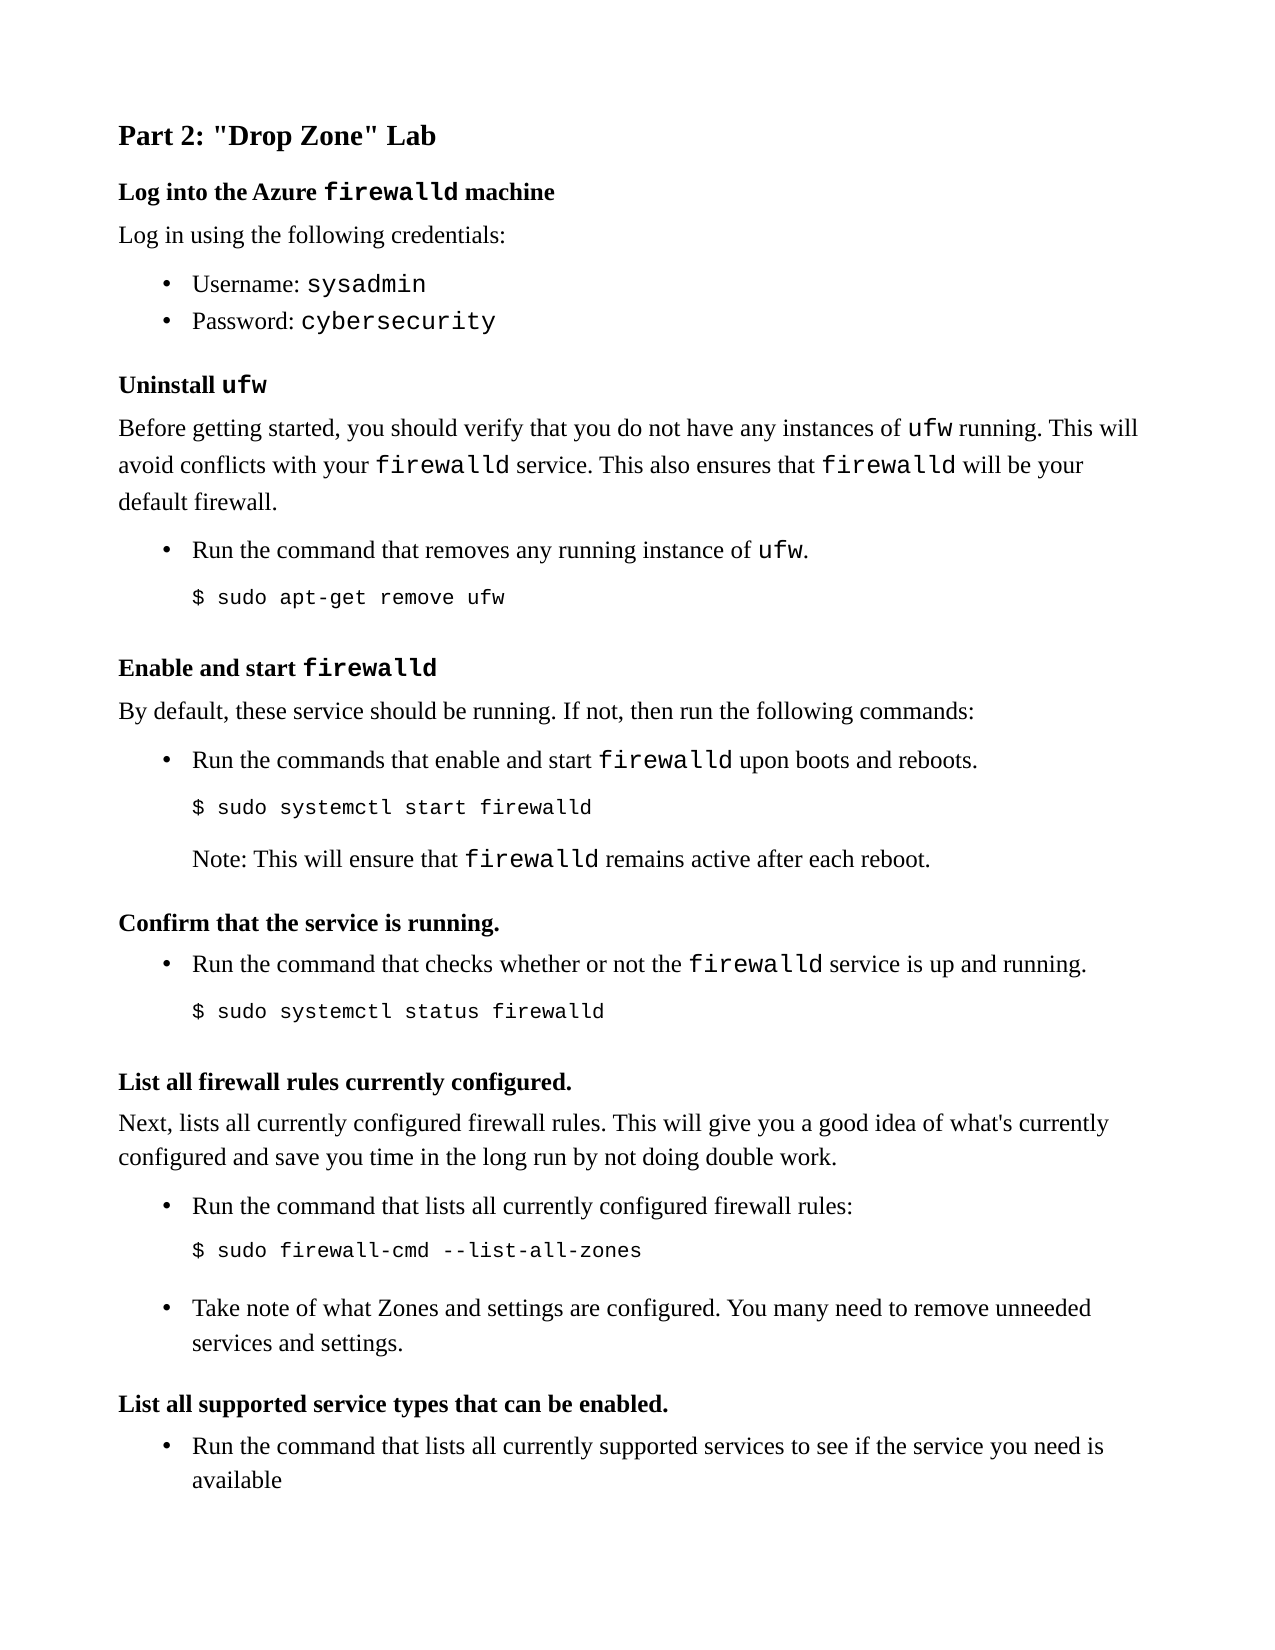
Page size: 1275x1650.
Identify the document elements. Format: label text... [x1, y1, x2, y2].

list Take note of what Zones and settings are configured. You many need to remove unneeded services and settings. [162, 1293, 1157, 1357]
subtitle List all firewall rules currently configured. [118, 1067, 1157, 1095]
subtitle Uninstall ufw [118, 370, 1157, 401]
list Run the command that lists all currently configured firewall rules: [162, 1191, 1157, 1220]
subtitle Enable and start firewalld [118, 653, 1157, 684]
subtitle List all supported service types that can be enabled. [118, 1389, 1157, 1418]
list Password: cybersecurity [162, 306, 1157, 337]
list Note: This will ensure that firewalld remains active after each reboot. [162, 844, 1157, 875]
list Username: sysadmin [162, 269, 1157, 300]
list $ sudo systemctl status firewalld [162, 1001, 1157, 1024]
subtitle Confirm that the service is running. [118, 908, 1157, 937]
list $ sudo systemctl start firewalld [162, 797, 1157, 820]
list Run the command that removes any running instance of ufw. [162, 536, 1157, 566]
list $ sudo firewall-cmd --list-all-zones [162, 1240, 1157, 1264]
list $ sudo apt-get remove ufw [162, 587, 1157, 611]
text Next, lists all currently configured firewall rules. This will give you a good idea of what's currently configured and save you time in the long run by not doing double work. [118, 1108, 1157, 1171]
text Log in using the following credentials: [118, 220, 1157, 249]
text Before getting started, you should verify that you do not have any instances of ufw running. This will avoid conflicts with your firewalld service. This also ensures that firewalld will be your default firewall. [118, 413, 1157, 515]
list Run the commands that enable and start firewalld upon boots and reboots. [162, 745, 1157, 776]
text By default, these service should be running. If not, then run the following commands: [118, 696, 1157, 725]
list Run the command that lists all currently supported services to see if the service you need is available [162, 1431, 1157, 1494]
list Run the command that checks whether or not the firewalld service is up and running. [162, 949, 1157, 980]
subtitle Log into the Azure firewalld machine [118, 177, 1157, 207]
subtitle Part 2: "Drop Zone" Lab [118, 118, 1157, 152]
